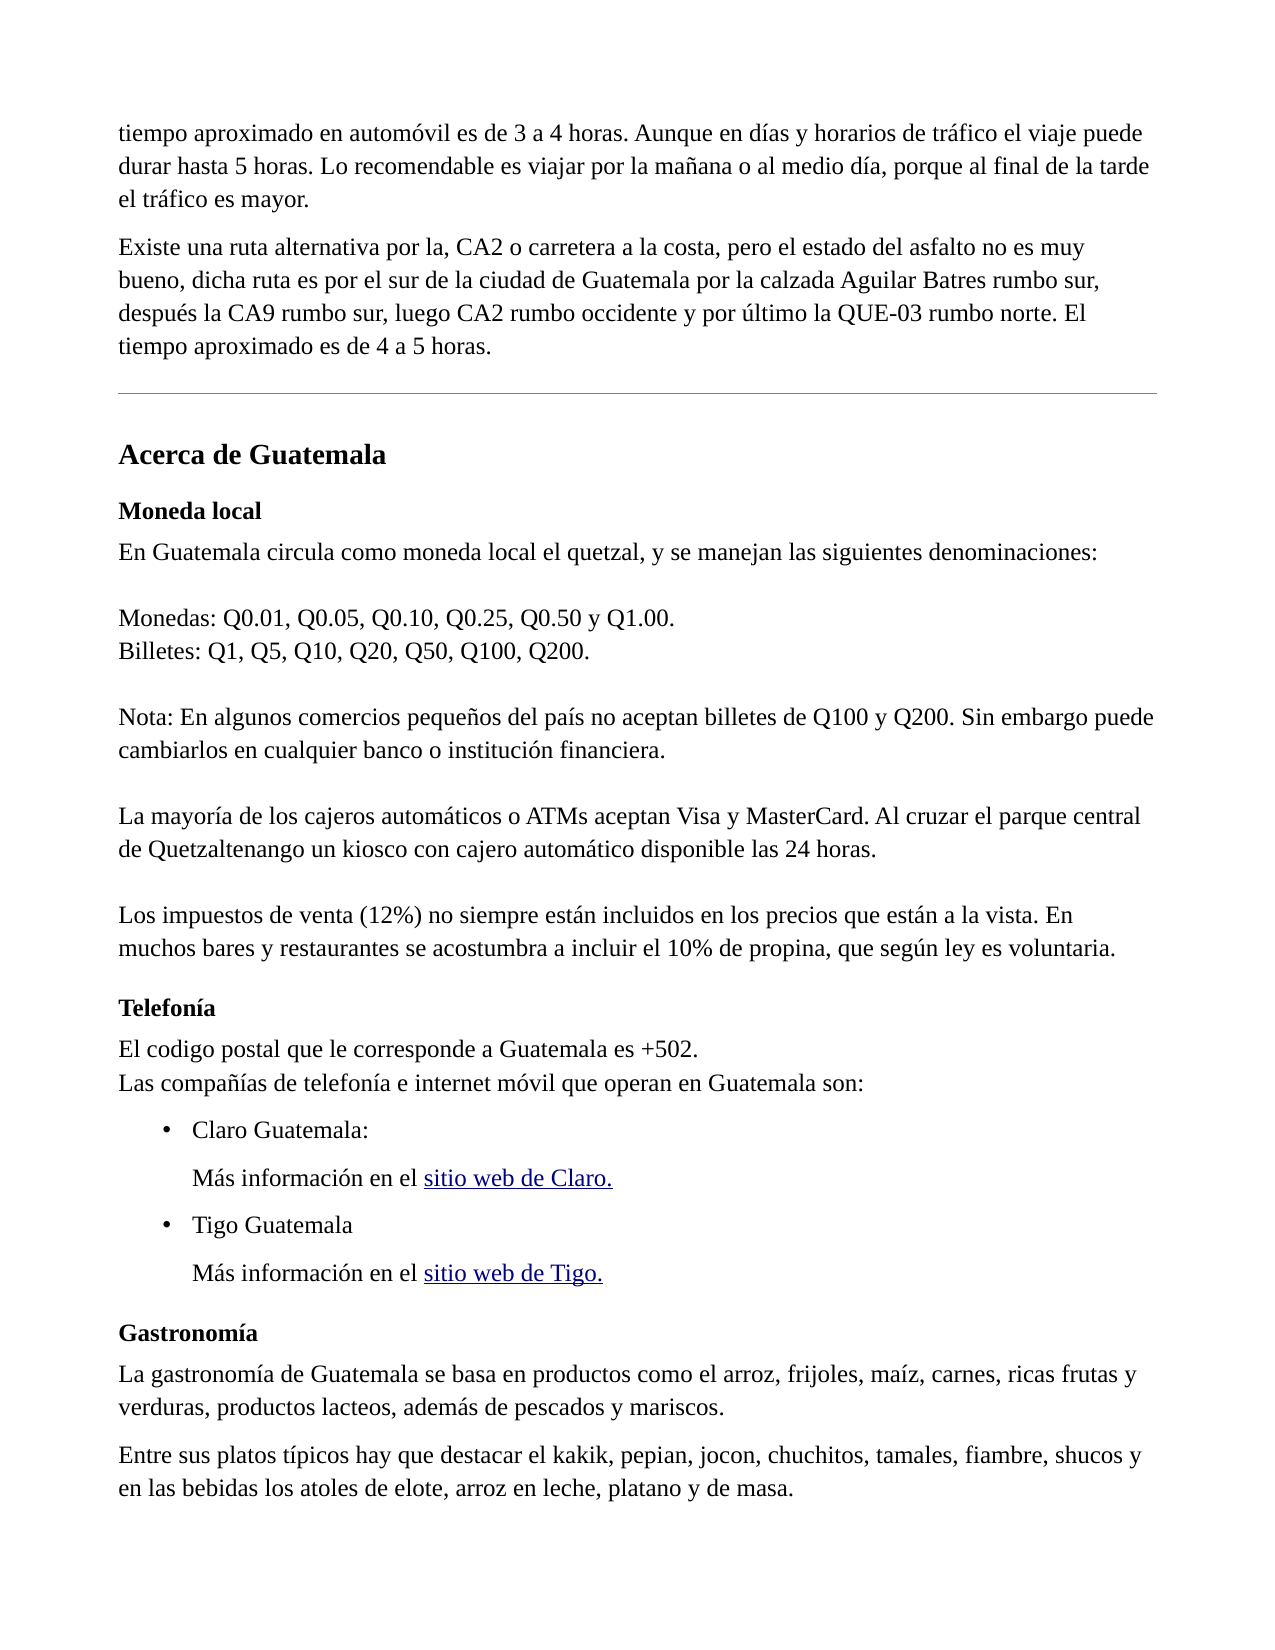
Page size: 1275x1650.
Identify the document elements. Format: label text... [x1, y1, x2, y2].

text tiempo aproximado en automóvil es de 3 a 4 horas. Aunque en días y horarios de tráfico el viaje puede durar hasta 5 horas. Lo recomendable es viajar por la mañana o al medio día, porque al final de la tarde el tráfico es mayor. [118, 118, 1157, 213]
text La gastronomía de Guatemala se basa en productos como el arroz, frijoles, maíz, carnes, ricas frutas y verduras, productos lacteos, además de pescados y mariscos. [118, 1359, 1157, 1421]
list Más información en el sitio web de Tigo. [162, 1258, 1157, 1287]
subtitle Gastronomía [118, 1318, 1157, 1347]
list Claro Guatemala: [162, 1115, 1157, 1144]
text En Guatemala circula como moneda local el quetzal, y se manejan las siguientes denominaciones: Monedas: Q0.01, Q0.05, Q0.10, Q0.25, Q0.50 y Q1.00. Billetes: Q1, Q5, Q10, Q20, Q50, Q100, Q200. Nota: En algunos comercios pequeños del país no aceptan billetes de Q100 y Q200. Sin embargo puede cambiarlos en cualquier banco o institución financiera. La mayoría de los cajeros automáticos o ATMs aceptan Visa y MasterCard. Al cruzar el parque central de Quetzaltenango un kiosco con cajero automático disponible las 24 horas. Los impuestos de venta (12%) no siempre están incluidos en los precios que están a la vista. En muchos bares y restaurantes se acostumbra a incluir el 10% de propina, que según ley es voluntaria. [118, 537, 1157, 962]
text Existe una ruta alternativa por la, CA2 o carretera a la costa, pero el estado del asfalto no es muy bueno, dicha ruta es por el sur de la ciudad de Guatemala por la calzada Aguilar Batres rumbo sur, después la CA9 rumbo sur, luego CA2 rumbo occidente y por último la QUE-03 rumbo norte. El tiempo aproximado es de 4 a 5 horas. [118, 232, 1157, 359]
subtitle Telefonía [118, 993, 1157, 1022]
subtitle Acerca de Guatemala [118, 437, 1157, 471]
text Entre sus platos típicos hay que destacar el kakik, pepian, jocon, chuchitos, tamales, fiambre, shucos y en las bebidas los atoles de elote, arroz en leche, platano y de masa. [118, 1440, 1157, 1502]
subtitle Moneda local [118, 496, 1157, 524]
list Tigo Guatemala [162, 1210, 1157, 1239]
list Más información en el sitio web de Claro. [162, 1163, 1157, 1192]
text El codigo postal que le corresponde a Guatemala es +502. Las compañías de telefonía e internet móvil que operan en Guatemala son: [118, 1034, 1157, 1096]
